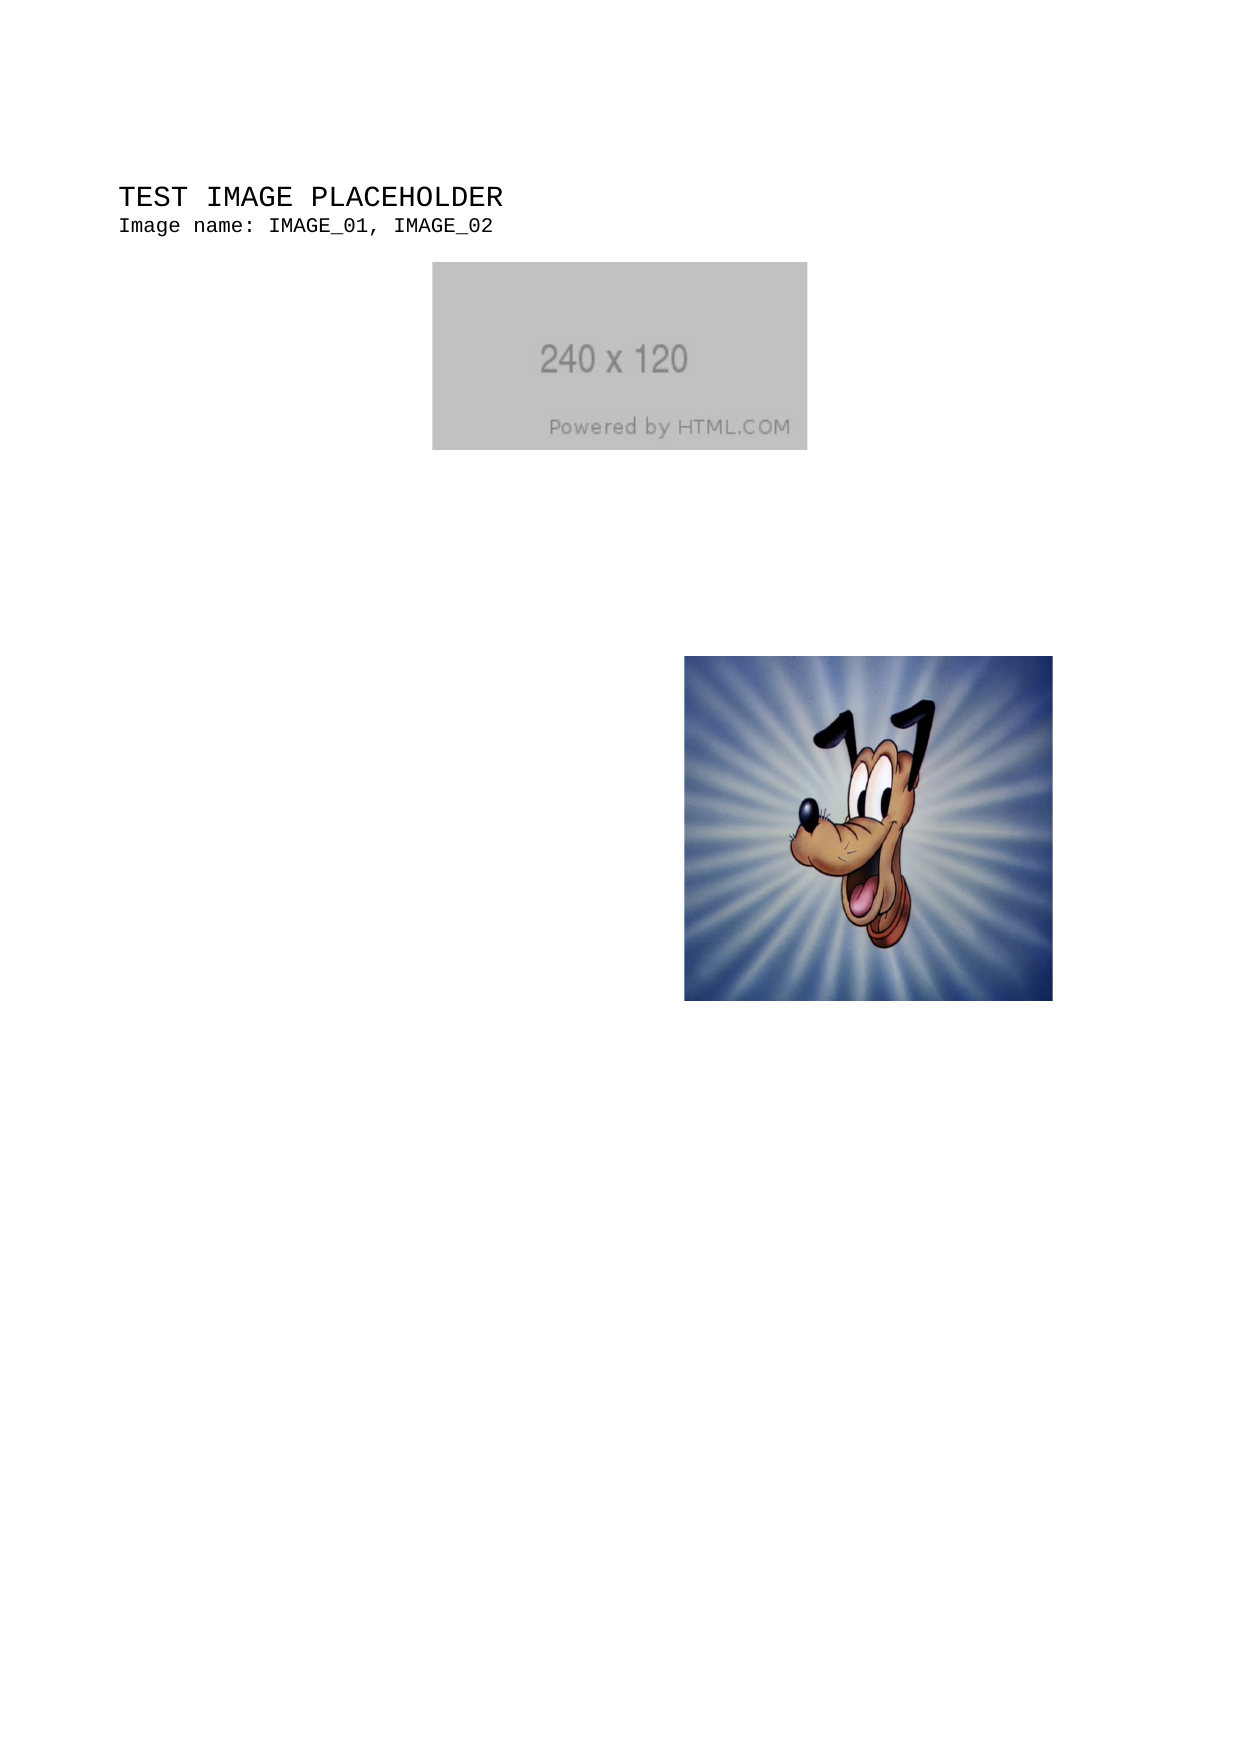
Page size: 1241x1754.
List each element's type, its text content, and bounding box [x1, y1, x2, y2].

picture [432, 262, 808, 450]
text TEST IMAGE PLACEHOLDER [118, 182, 1122, 215]
picture [684, 656, 1053, 1001]
text Image name: IMAGE_01, IMAGE_02 [118, 215, 1122, 238]
